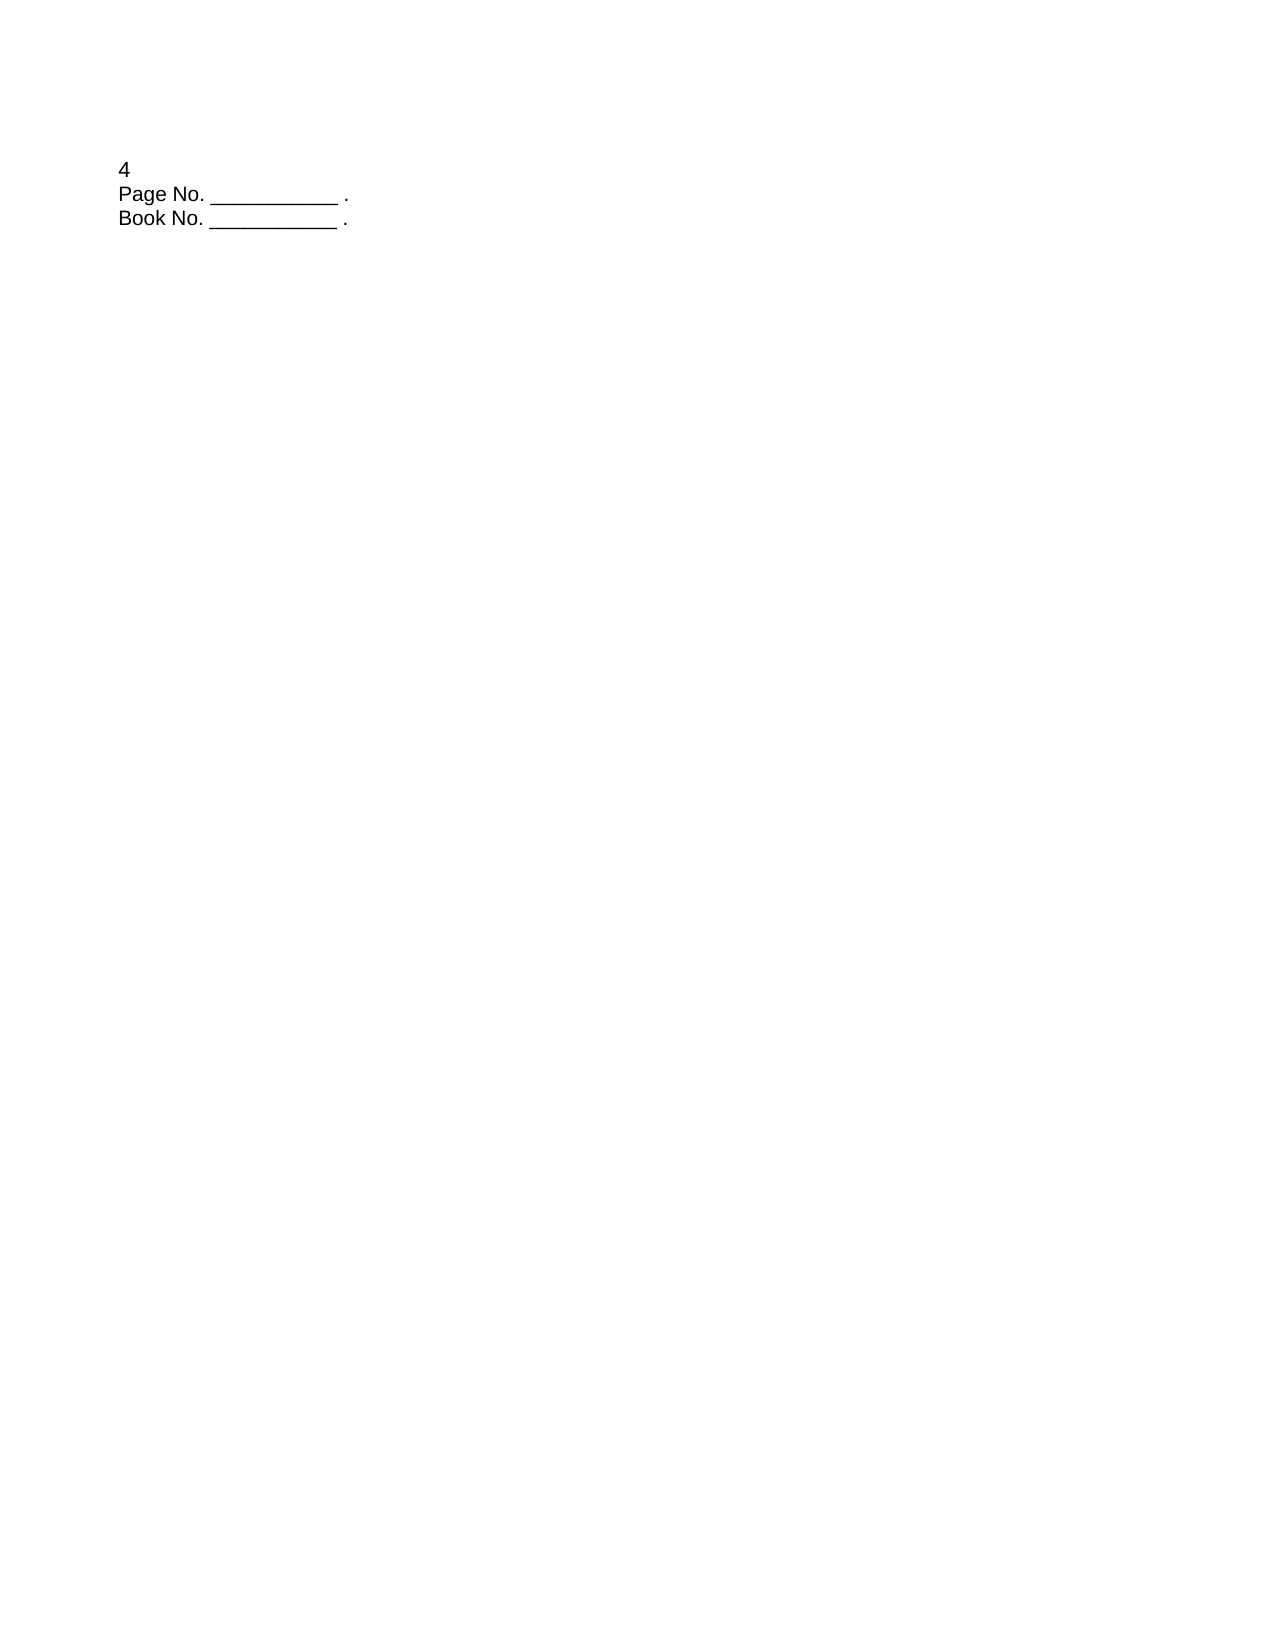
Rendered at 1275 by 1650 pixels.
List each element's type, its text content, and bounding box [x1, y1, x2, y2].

text Book No. ___________ . [118, 206, 1157, 230]
text Page No. ___________ . [118, 182, 1157, 206]
text 4 [118, 157, 1157, 182]
